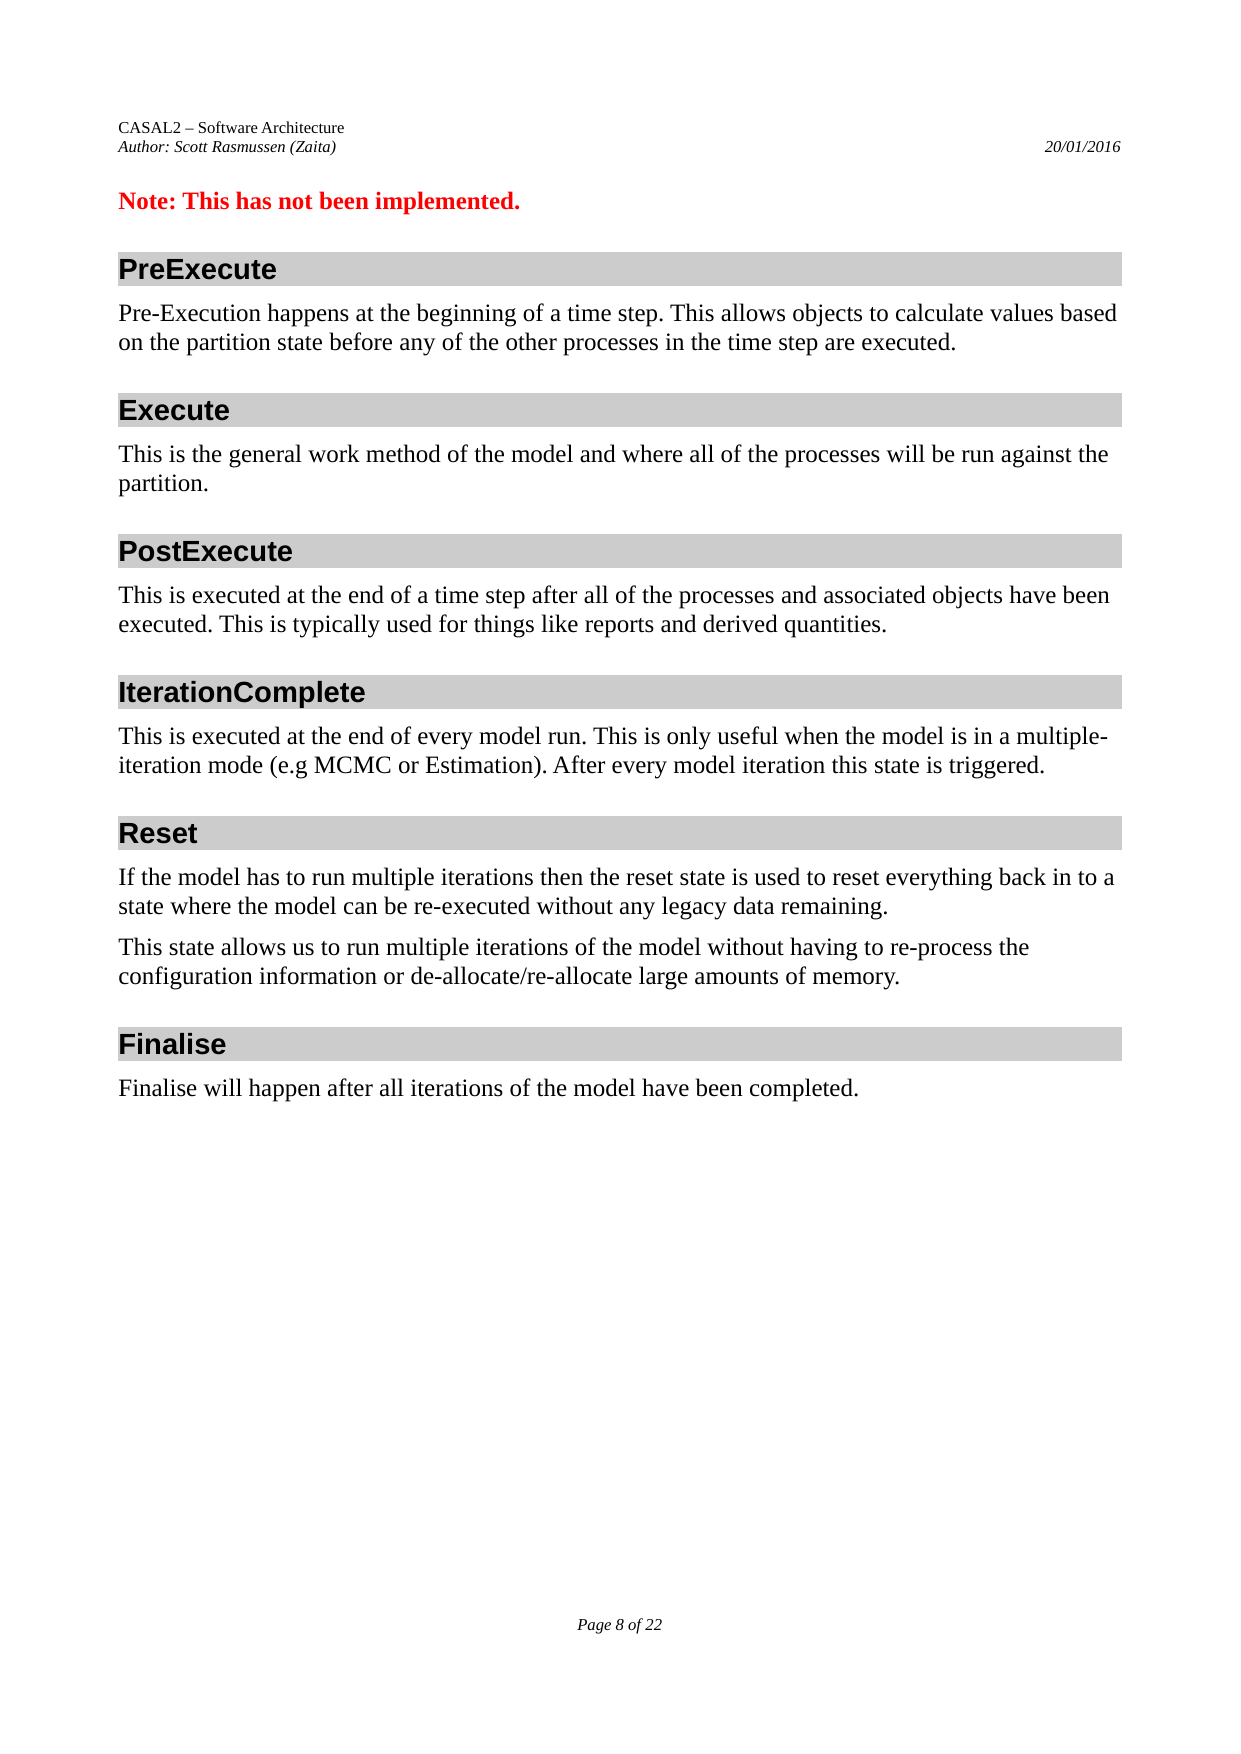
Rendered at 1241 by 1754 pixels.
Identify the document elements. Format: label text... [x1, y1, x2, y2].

text This is the general work method of the model and where all of the processes will be run against the partition. [118, 439, 1122, 497]
subtitle PreExecute [118, 252, 1122, 286]
text Note: This has not been implemented. [118, 186, 1122, 215]
text This state allows us to run multiple iterations of the model without having to re-process the configuration information or de-allocate/re-allocate large amounts of memory. [118, 932, 1122, 990]
subtitle Finalise [118, 1027, 1122, 1061]
text Pre-Execution happens at the beginning of a time step. This allows objects to calculate values based on the partition state before any of the other processes in the time step are executed. [118, 298, 1122, 356]
subtitle Reset [118, 816, 1122, 850]
text This is executed at the end of every model run. This is only useful when the model is in a multiple-iteration mode (e.g MCMC or Estimation). After every model iteration this state is triggered. [118, 721, 1122, 779]
text If the model has to run multiple iterations then the reset state is used to reset everything back in to a state where the model can be re-executed without any legacy data remaining. [118, 862, 1122, 920]
subtitle IterationComplete [118, 675, 1122, 709]
subtitle PostExecute [118, 534, 1122, 568]
subtitle Execute [118, 393, 1122, 427]
text Finalise will happen after all iterations of the model have been completed. [118, 1073, 1122, 1102]
text This is executed at the end of a time step after all of the processes and associated objects have been executed. This is typically used for things like reports and derived quantities. [118, 580, 1122, 638]
